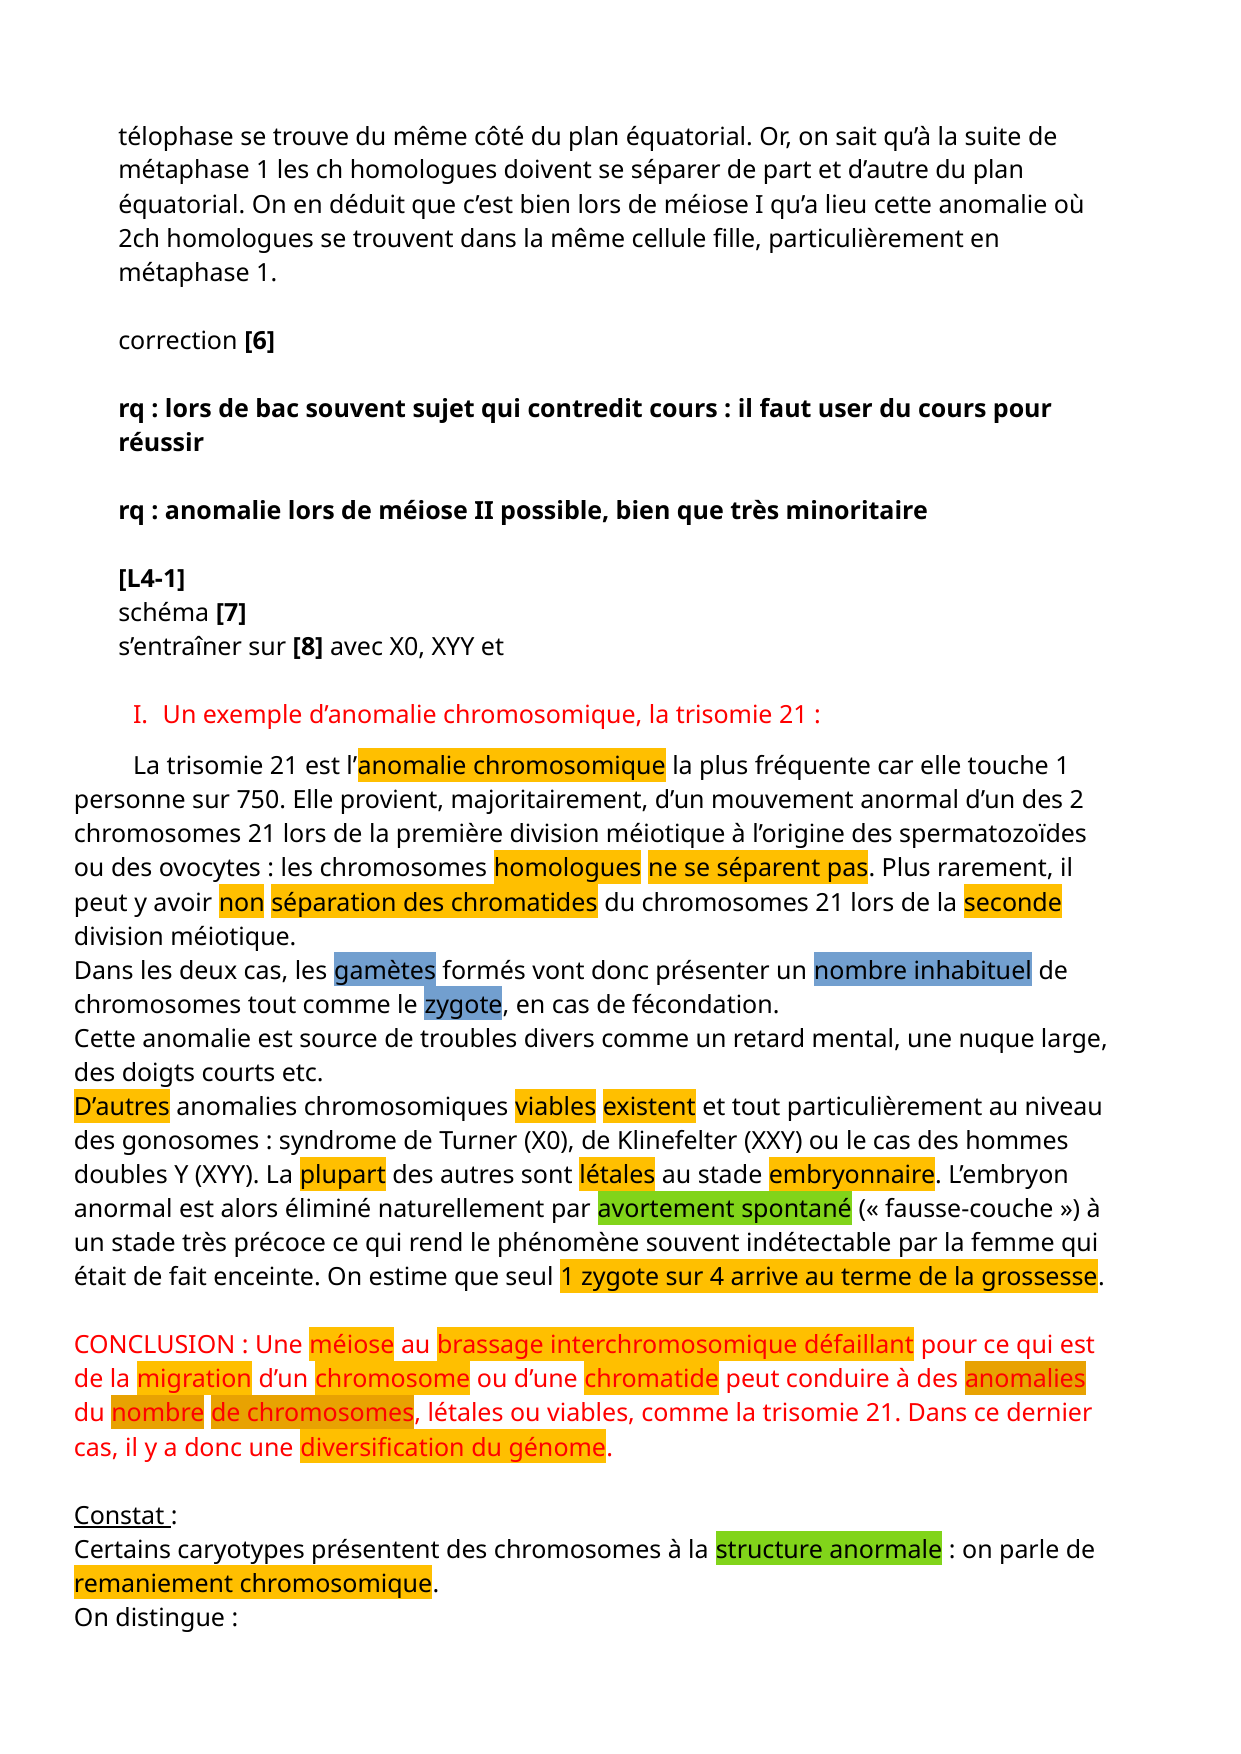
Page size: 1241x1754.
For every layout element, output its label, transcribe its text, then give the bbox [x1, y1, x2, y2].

text rq : anomalie lors de méiose II possible, bien que très minoritaire [118, 493, 1122, 527]
text Constat : [74, 1497, 1122, 1531]
text Cette anomalie est source de troubles divers comme un retard mental, une nuque large, des doigts courts etc. [74, 1020, 1122, 1088]
text Dans les deux cas, les gamètes formés vont donc présenter un nombre inhabituel de chromosomes tout comme le zygote, en cas de fécondation. [74, 952, 1122, 1020]
text La trisomie 21 est l’anomalie chromosomique la plus fréquente car elle touche 1 personne sur 750. Elle provient, majoritairement, d’un mouvement anormal d’un des 2 chromosomes 21 lors de la première division méiotique à l’origine des spermatozoïdes ou des ovocytes : les chromosomes homologues ne se séparent pas. Plus rarement, il peut y avoir non séparation des chromatides du chromosomes 21 lors de la seconde division méiotique. [74, 748, 1122, 952]
text schéma [7] [118, 595, 1122, 629]
text [L4-1] [118, 561, 1122, 595]
text télophase se trouve du même côté du plan équatorial. Or, on sait qu’à la suite de métaphase 1 les ch homologues doivent se séparer de part et d’autre du plan équatorial. On en déduit que c’est bien lors de méiose I qu’a lieu cette anomalie où 2ch homologues se trouvent dans la même cellule fille, particulièrement en métaphase 1. [118, 118, 1122, 288]
list Un exemple d’anomalie chromosomique, la trisomie 21 : [133, 697, 1122, 731]
text Certains caryotypes présentent des chromosomes à la structure anormale : on parle de remaniement chromosomique. [74, 1531, 1122, 1599]
text s’entraîner sur [8] avec X0, XYY et [118, 629, 1122, 663]
text rq : lors de bac souvent sujet qui contredit cours : il faut user du cours pour réussir [118, 391, 1122, 459]
text CONCLUSION : Une méiose au brassage interchromosomique défaillant pour ce qui est de la migration d’un chromosome ou d’une chromatide peut conduire à des anomalies du nombre de chromosomes, létales ou viables, comme la trisomie 21. Dans ce dernier cas, il y a donc une diversification du génome. [74, 1327, 1122, 1463]
text correction [6] [118, 322, 1122, 357]
text On distingue : [74, 1599, 1122, 1633]
text D’autres anomalies chromosomiques viables existent et tout particulièrement au niveau des gonosomes : syndrome de Turner (X0), de Klinefelter (XXY) ou le cas des hommes doubles Y (XYY). La plupart des autres sont létales au stade embryonnaire. L’embryon anormal est alors éliminé naturellement par avortement spontané (« fausse-couche ») à un stade très précoce ce qui rend le phénomène souvent indétectable par la femme qui était de fait enceinte. On estime que seul 1 zygote sur 4 arrive au terme de la grossesse. [74, 1088, 1122, 1293]
